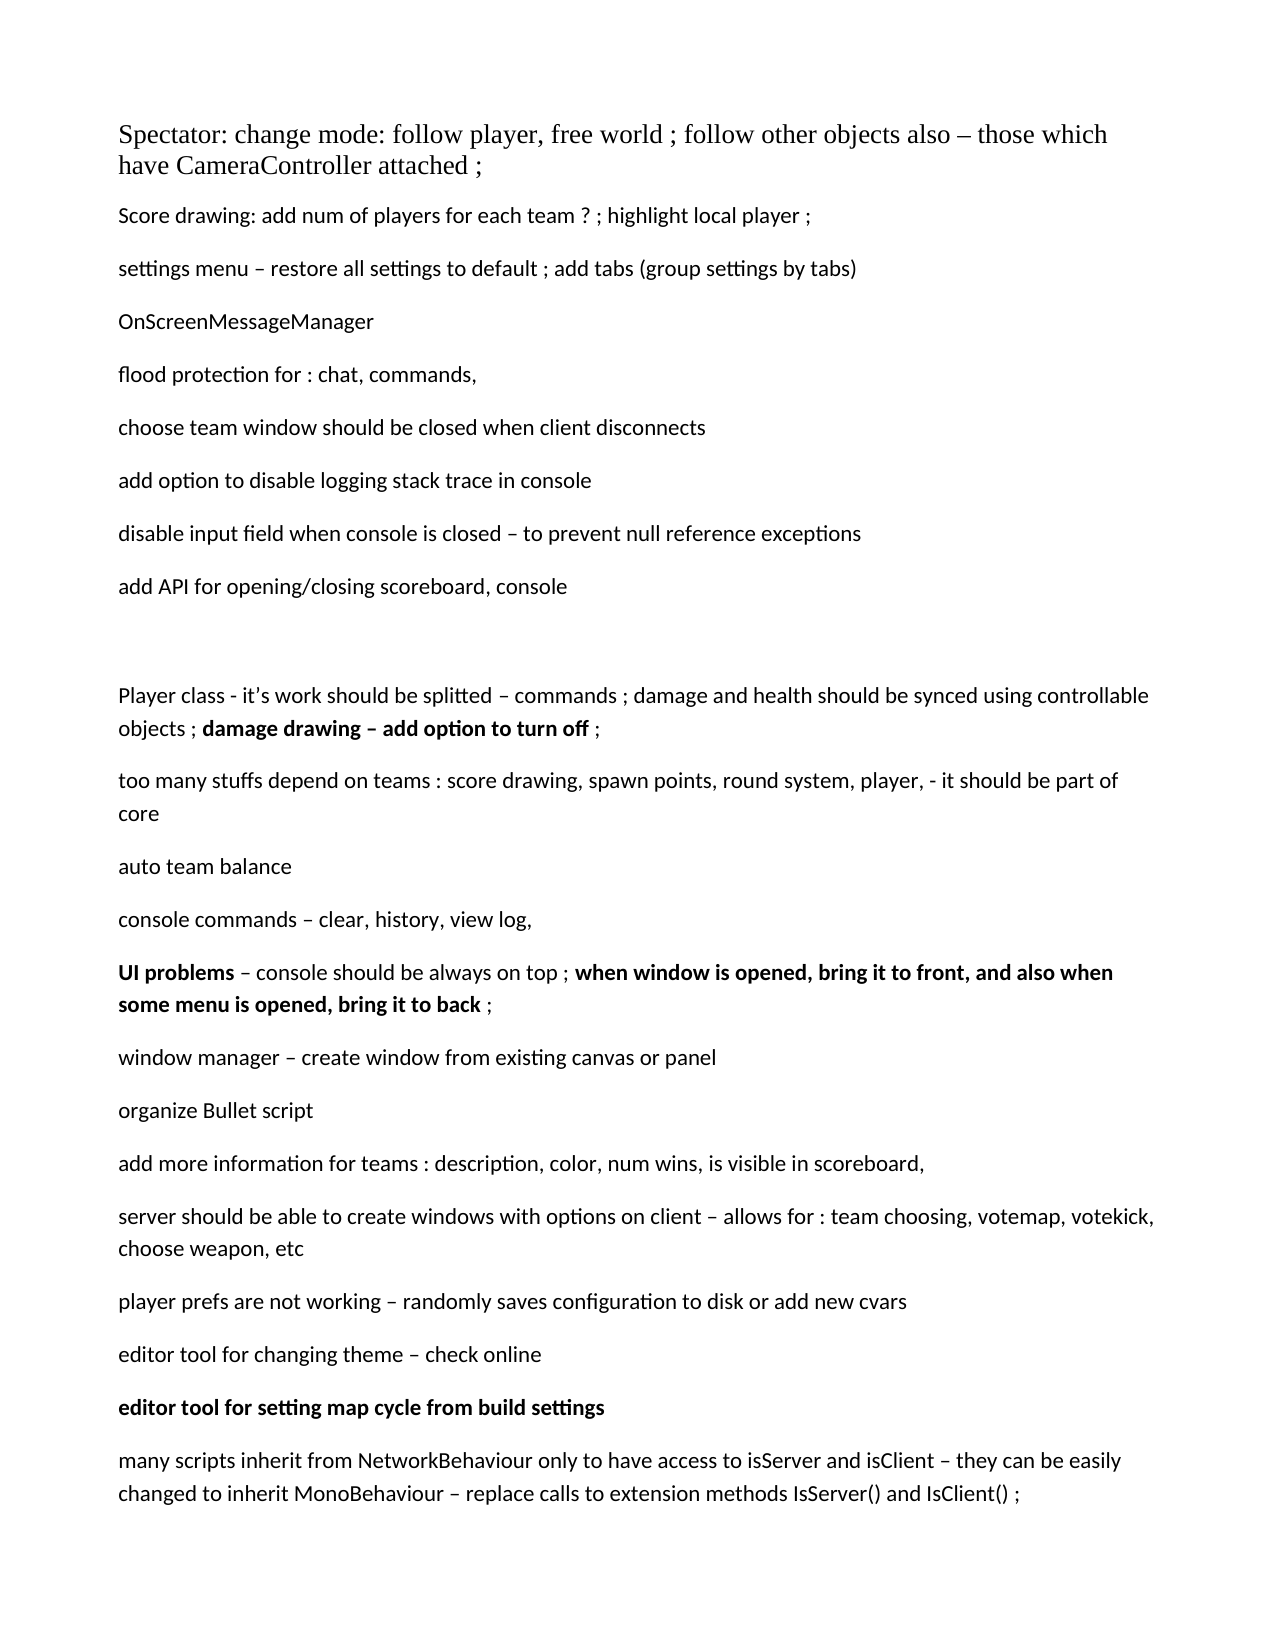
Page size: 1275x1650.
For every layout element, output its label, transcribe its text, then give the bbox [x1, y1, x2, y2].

text server should be able to create windows with options on client – allows for : team choosing, votemap, votekick, choose weapon, etc [118, 1202, 1157, 1262]
text too many stuffs depend on teams : score drawing, spawn points, round system, player, - it should be part of core [118, 767, 1157, 827]
text many scripts inherit from NetworkBehaviour only to have access to isServer and isClient – they can be easily changed to inherit MonoBehaviour – replace calls to extension methods IsServer() and IsClient() ; [118, 1446, 1157, 1507]
text choose team window should be closed when client disconnects [118, 413, 1157, 441]
text add more information for teams : description, color, num wins, is visible in scoreboard, [118, 1149, 1157, 1177]
text player prefs are not working – randomly saves configuration to disk or add new cvars [118, 1287, 1157, 1315]
text OnScreenMessageManager [118, 307, 1157, 335]
text Score drawing: add num of players for each team ? ; highlight local player ; [118, 201, 1157, 229]
text Player class - it’s work should be splitted – commands ; damage and health should be synced using controllable objects ; damage drawing – add option to turn off ; [118, 681, 1157, 742]
text auto team balance [118, 852, 1157, 880]
text add option to disable logging stack trace in console [118, 466, 1157, 494]
text console commands – clear, history, view log, [118, 905, 1157, 933]
text Spectator: change mode: follow player, free world ; follow other objects also – those which have CameraController attached ; [118, 118, 1157, 180]
text settings menu – restore all settings to default ; add tabs (group settings by tabs) [118, 254, 1157, 282]
text add API for opening/closing scoreboard, console [118, 572, 1157, 600]
text organize Bullet script [118, 1096, 1157, 1124]
text flood protection for : chat, commands, [118, 360, 1157, 388]
text editor tool for changing theme – check online [118, 1340, 1157, 1368]
text window manager – create window from existing canvas or panel [118, 1043, 1157, 1071]
text disable input field when console is closed – to prevent null reference exceptions [118, 519, 1157, 547]
text UI problems – console should be always on top ; when window is opened, bring it to front, and also when some menu is opened, bring it to back ; [118, 958, 1157, 1018]
text editor tool for setting map cycle from build settings [118, 1393, 1157, 1421]
